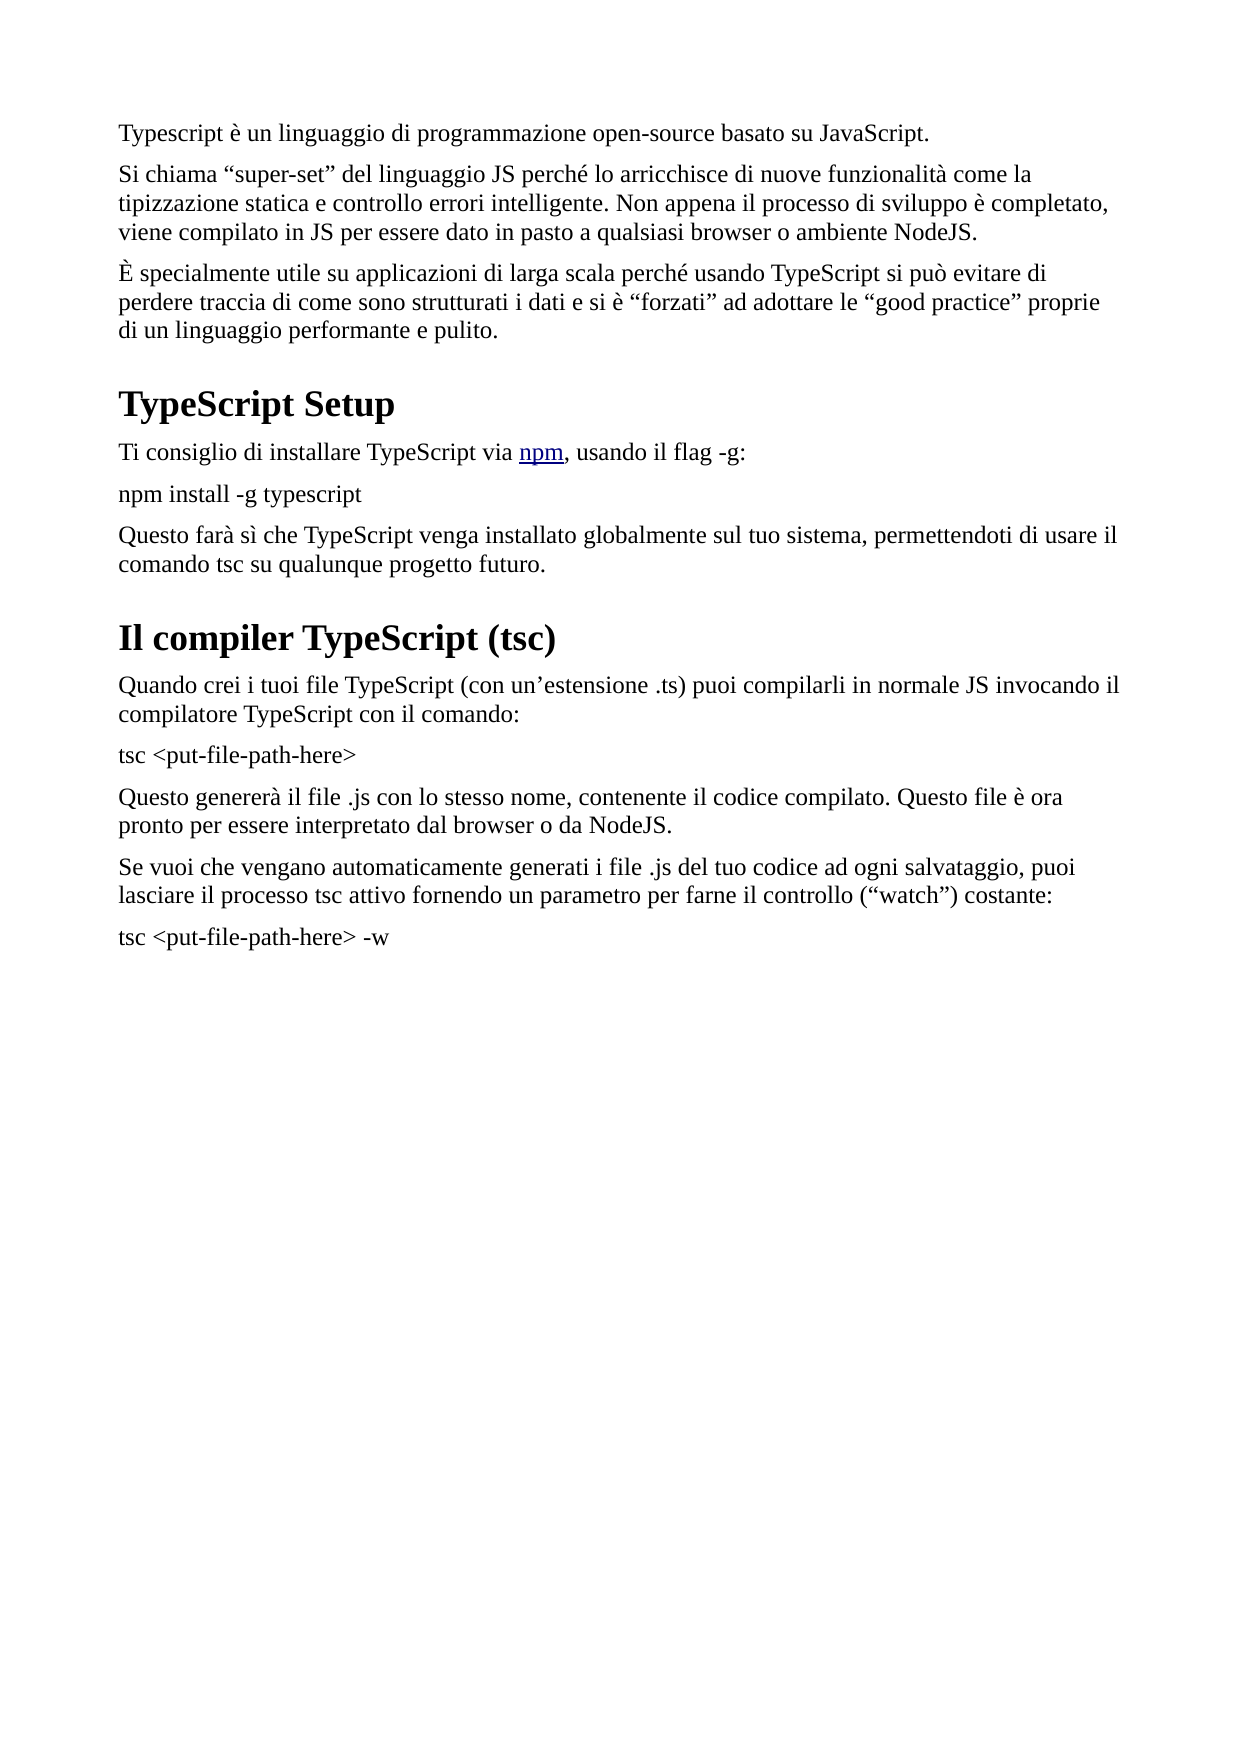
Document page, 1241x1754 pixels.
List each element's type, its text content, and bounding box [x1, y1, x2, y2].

text tsc <put-file-path-here> [118, 741, 1122, 769]
text Ti consiglio di installare TypeScript via npm, usando il flag -g: [118, 437, 1122, 466]
subtitle Il compiler TypeScript (tsc) [118, 615, 1122, 658]
subtitle TypeScript Setup [118, 382, 1122, 425]
text Typescript è un linguaggio di programmazione open-source basato su JavaScript. [118, 118, 1122, 147]
text tsc <put-file-path-here> -w [118, 922, 1122, 951]
text Se vuoi che vengano automaticamente generati i file .js del tuo codice ad ogni salvataggio, puoi lasciare il processo tsc attivo fornendo un parametro per farne il controllo (“watch”) costante: [118, 852, 1122, 909]
text Questo farà sì che TypeScript venga installato globalmente sul tuo sistema, permettendoti di usare il comando tsc su qualunque progetto futuro. [118, 520, 1122, 577]
text Si chiama “super-set” del linguaggio JS perché lo arricchisce di nuove funzionalità come la tipizzazione statica e controllo errori intelligente. Non appena il processo di sviluppo è completato, viene compilato in JS per essere dato in pasto a qualsiasi browser o ambiente NodeJS. [118, 159, 1122, 246]
text Quando crei i tuoi file TypeScript (con un’estensione .ts) puoi compilarli in normale JS invocando il compilatore TypeScript con il comando: [118, 671, 1122, 728]
text È specialmente utile su applicazioni di larga scala perché usando TypeScript si può evitare di perdere traccia di come sono strutturati i dati e si è “forzati” ad adottare le “good practice” proprie di un linguaggio performante e pulito. [118, 258, 1122, 344]
text Questo genererà il file .js con lo stesso nome, contenente il codice compilato. Questo file è ora pronto per essere interpretato dal browser o da NodeJS. [118, 782, 1122, 839]
text npm install -g typescript [118, 479, 1122, 507]
